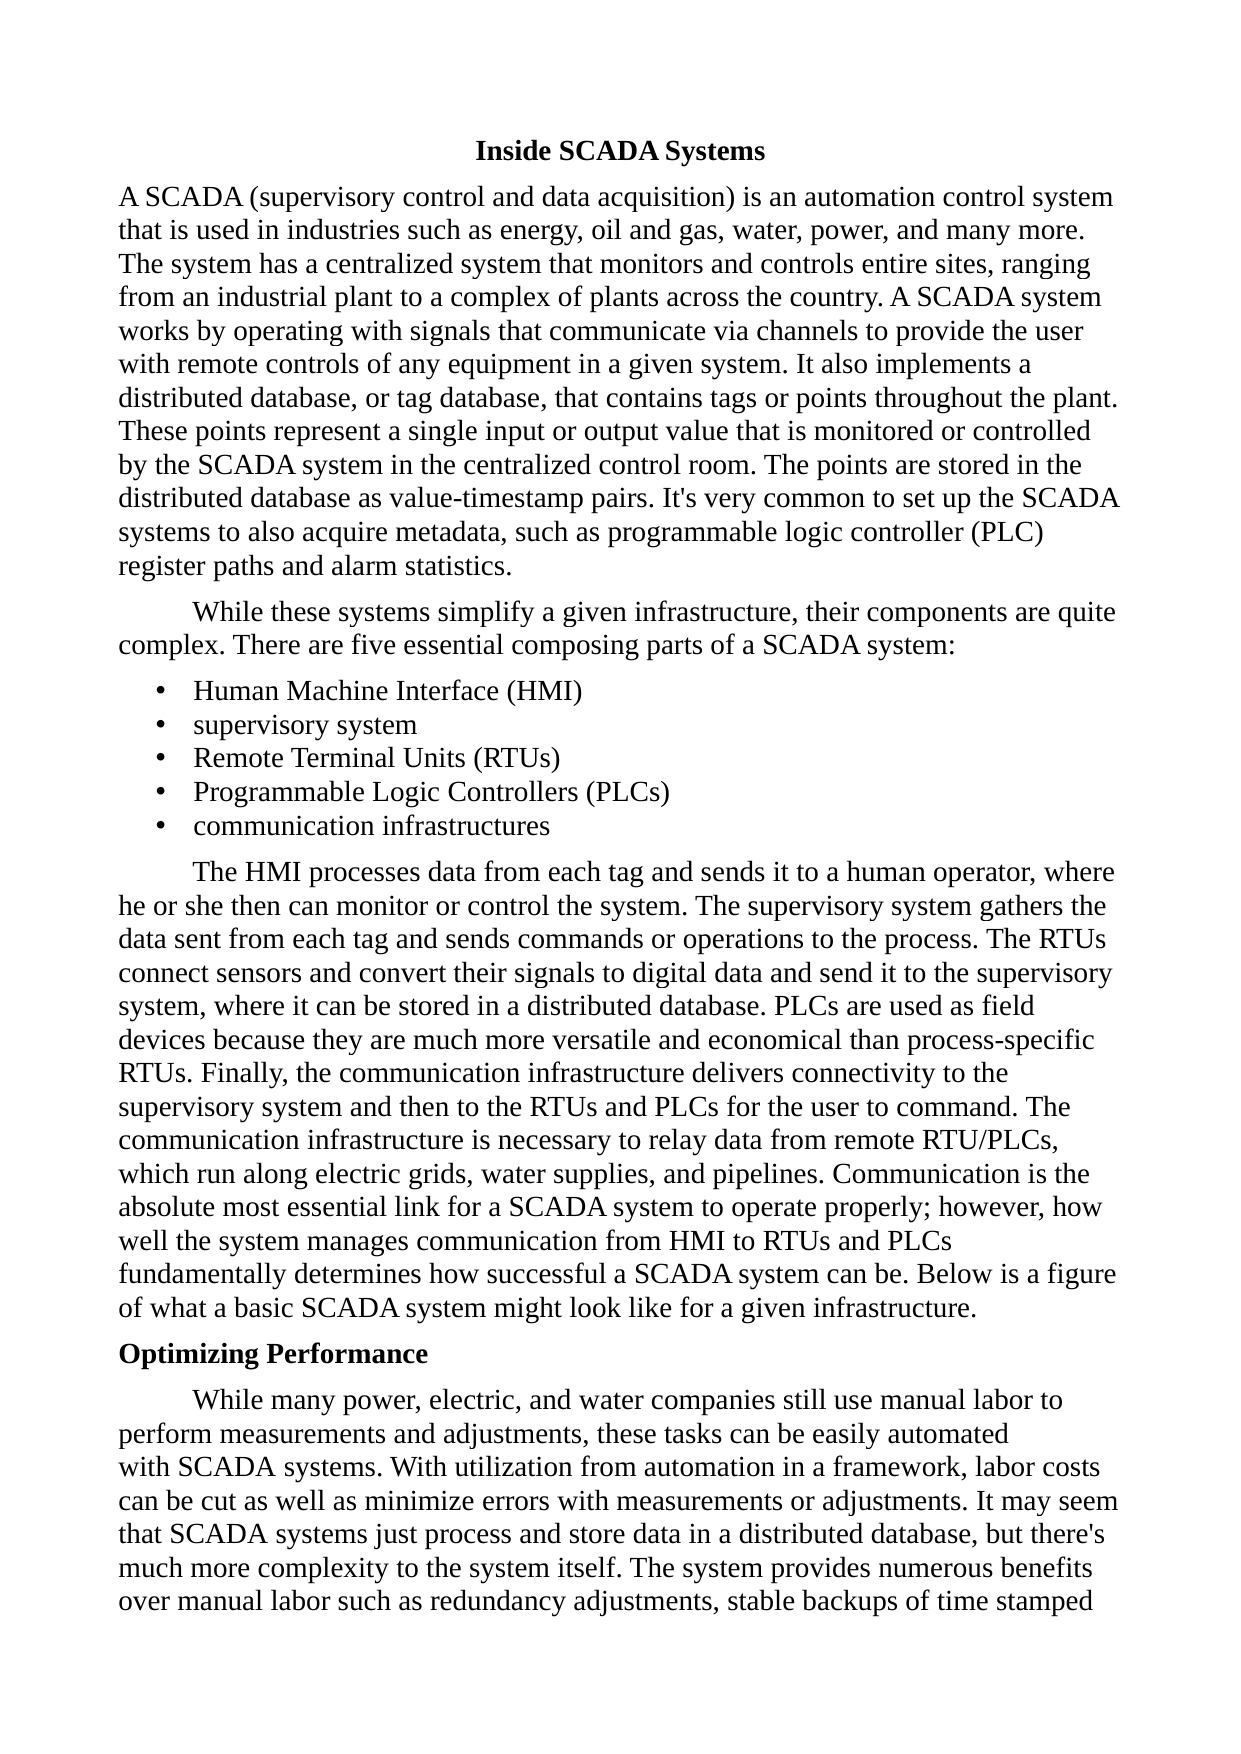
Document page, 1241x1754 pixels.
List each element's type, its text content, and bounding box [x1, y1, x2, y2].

text A SCADA (supervisory control and data acquisition) is an automation control system that is used in industries such as energy, oil and gas, water, power, and many more. The system has a centralized system that monitors and controls entire sites, ranging from an industrial plant to a complex of plants across the country. A SCADA system works by operating with signals that communicate via channels to provide the user with remote controls of any equipment in a given system. It also implements a distributed database, or tag database, that contains tags or points throughout the plant. These points represent a single input or output value that is monitored or controlled by the SCADA system in the centralized control room. The points are stored in the distributed database as value-timestamp pairs. It's very common to set up the SCADA systems to also acquire metadata, such as programmable logic controller (PLC) register paths and alarm statistics. [118, 179, 1122, 581]
text Optimizing Performance [118, 1336, 1122, 1370]
subtitle Inside SCADA Systems [118, 133, 1122, 166]
list Programmable Logic Controllers (PLCs) [156, 774, 1122, 808]
text While these systems simplify a given infrastructure, their components are quite complex. There are five essential composing parts of a SCADA system: [118, 594, 1122, 661]
list communication infrastructures [156, 808, 1122, 842]
list supervisory system [156, 707, 1122, 741]
list Human Machine Interface (HMI) [156, 673, 1122, 707]
text While many power, electric, and water companies still use manual labor to perform measurements and adjustments, these tasks can be easily automated with SCADA systems. With utilization from automation in a framework, labor costs can be cut as well as minimize errors with measurements or adjustments. It may seem that SCADA systems just process and store data in a distributed database, but there's much more complexity to the system itself. The system provides numerous benefits over manual labor such as redundancy adjustments, stable backups of time stamped [118, 1382, 1122, 1617]
text The HMI processes data from each tag and sends it to a human operator, where he or she then can monitor or control the system. The supervisory system gathers the data sent from each tag and sends commands or operations to the process. The RTUs connect sensors and convert their signals to digital data and send it to the supervisory system, where it can be stored in a distributed database. PLCs are used as field devices because they are much more versatile and economical than process-specific RTUs. Finally, the communication infrastructure delivers connectivity to the supervisory system and then to the RTUs and PLCs for the user to command. The communication infrastructure is necessary to relay data from remote RTU/PLCs, which run along electric grids, water supplies, and pipelines. Communication is the absolute most essential link for a SCADA system to operate properly; however, how well the system manages communication from HMI to RTUs and PLCs fundamentally determines how successful a SCADA system can be. Below is a figure of what a basic SCADA system might look like for a given infrastructure. [118, 854, 1122, 1324]
list Remote Terminal Units (RTUs) [156, 741, 1122, 774]
